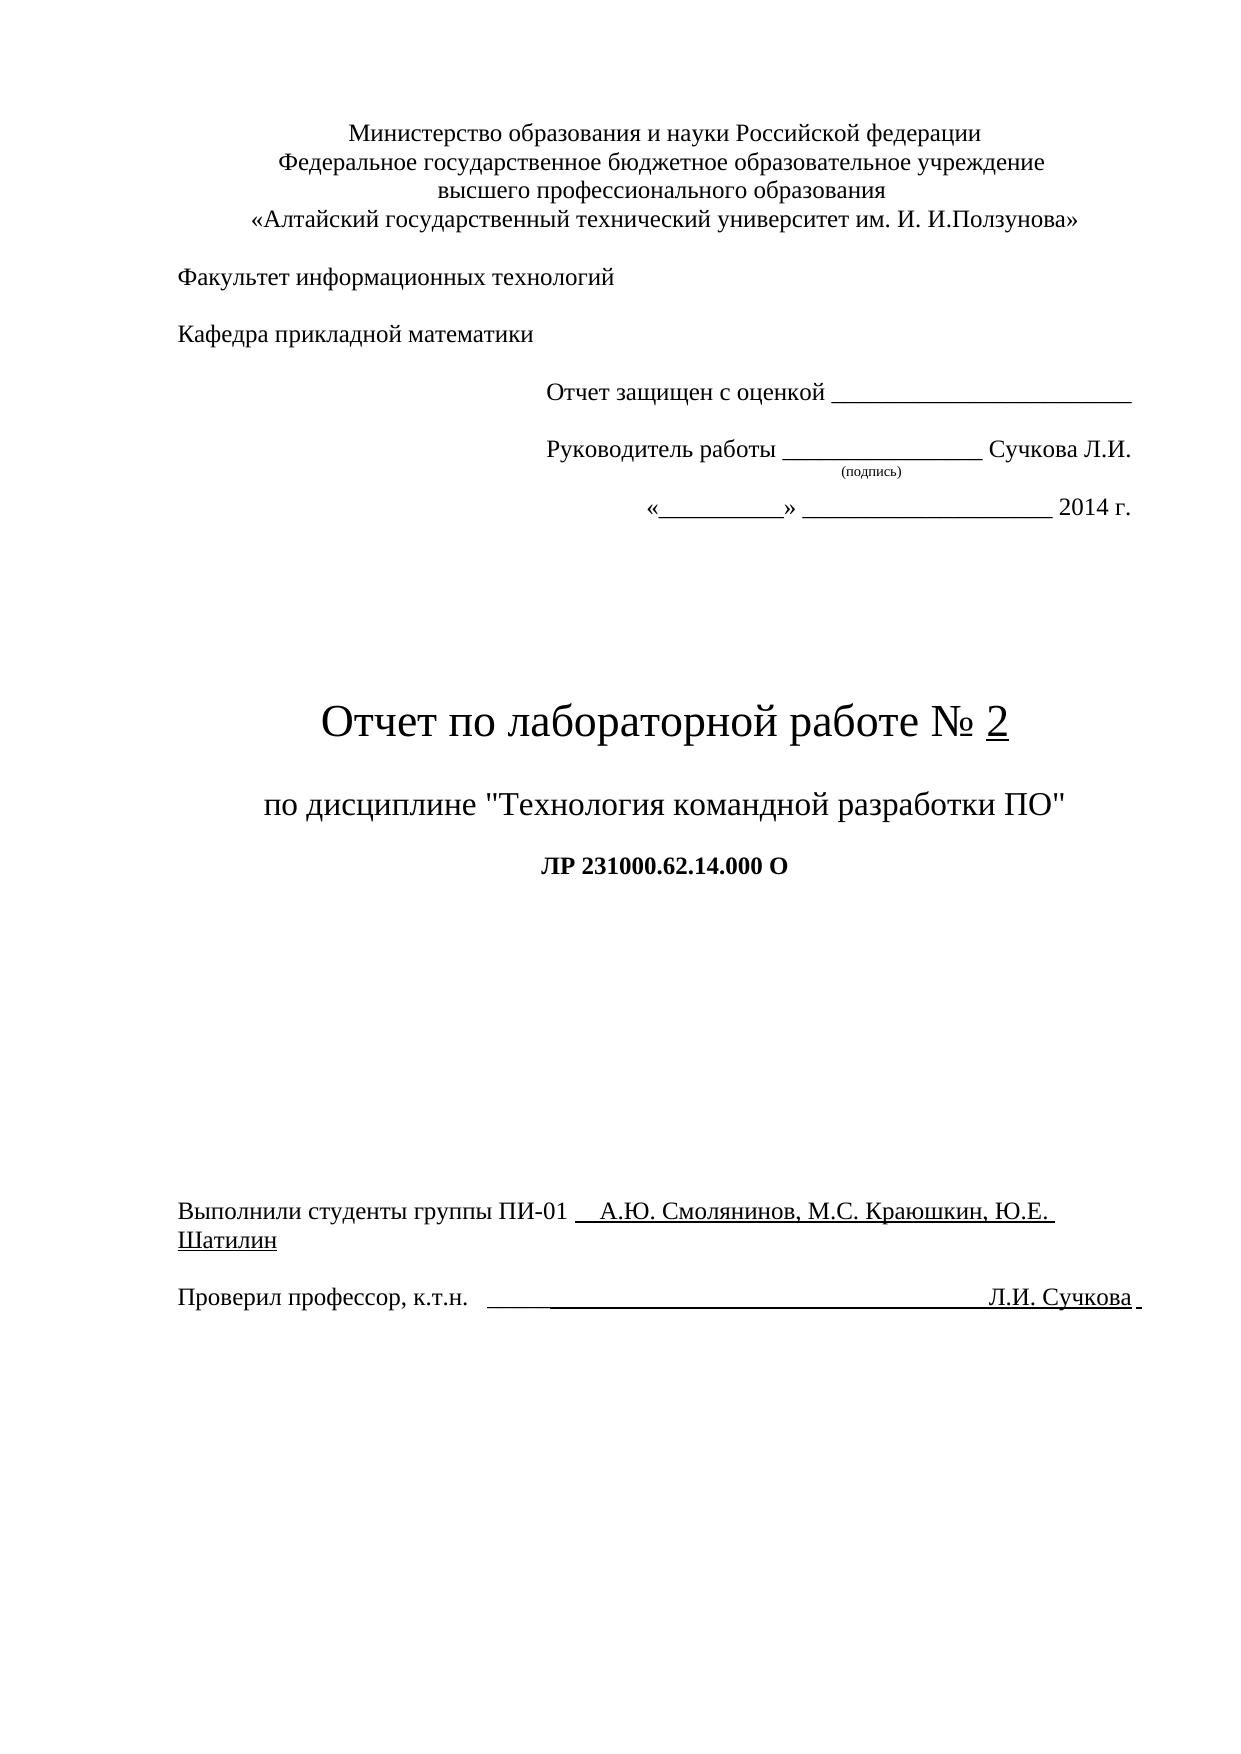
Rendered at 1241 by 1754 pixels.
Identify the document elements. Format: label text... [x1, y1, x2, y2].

text Федеральное государственное бюджетное образовательное учреждение [177, 147, 1152, 176]
text Выполнили студенты группы ПИ-01 А.Ю. Смолянинов, М.С. Краюшкин, Ю.Е. Шатилин [177, 1196, 1152, 1254]
text (подпись) [177, 463, 1152, 492]
text Проверил профессор, к.т.н. _____ Л.И. Сучкова [177, 1282, 1152, 1311]
text по дисциплине "Технология командной разработки ПО" [177, 784, 1152, 822]
text Руководитель работы ________________ Сучкова Л.И. [177, 434, 1152, 463]
text Факультет информационных технологий [177, 262, 1152, 291]
text Отчет защищен с оценкой ________________________ [177, 377, 1152, 406]
text ЛР 231000.62.14.000 О [177, 851, 1152, 880]
text «__________» ____________________ 2014 г. [177, 492, 1152, 521]
text Отчет по лабораторной работе № 2 [177, 693, 1152, 746]
text «Алтайский государственный технический университет им. И. И.Ползунова» [177, 204, 1152, 233]
text Кафедра прикладной математики [177, 319, 1152, 348]
text Министерство образования и науки Российской федерации [177, 118, 1152, 147]
text высшего профессионального образования [177, 176, 1152, 204]
